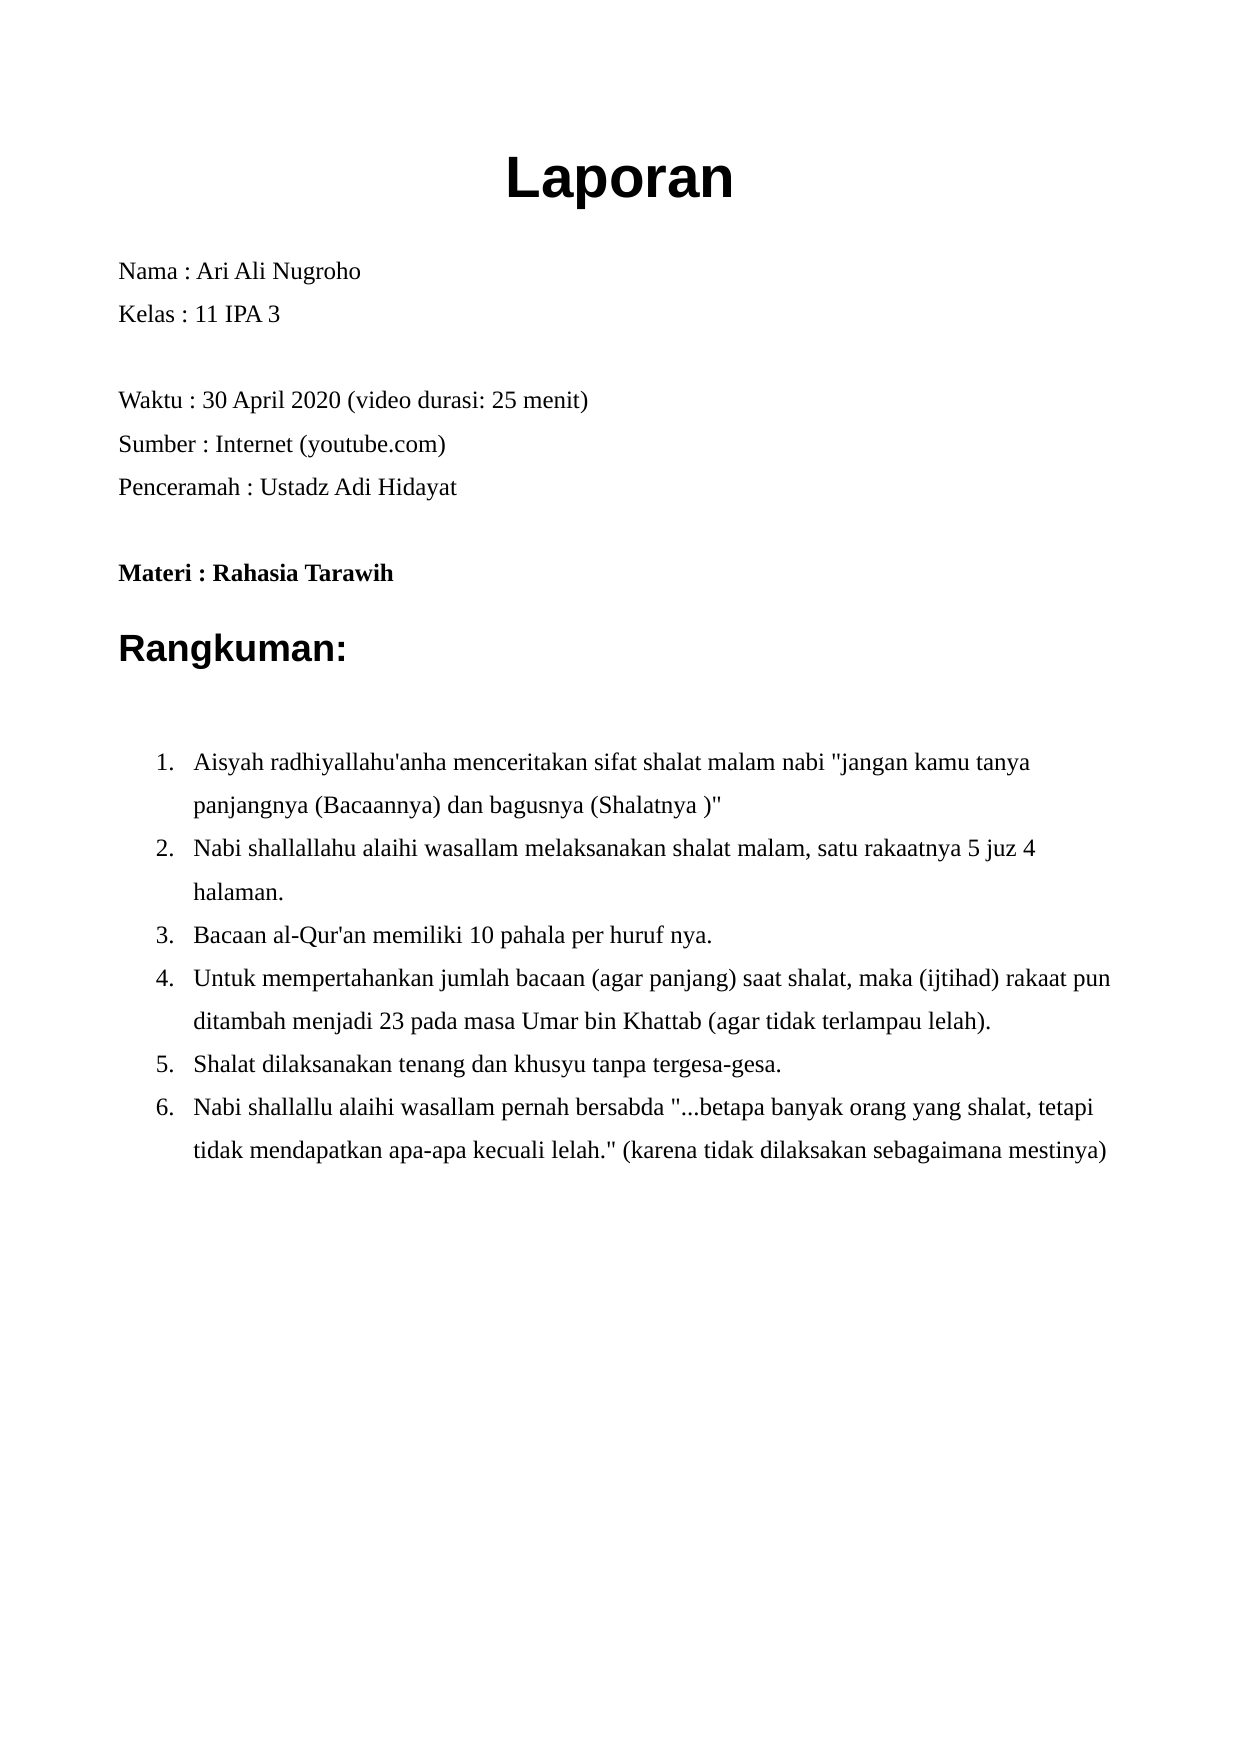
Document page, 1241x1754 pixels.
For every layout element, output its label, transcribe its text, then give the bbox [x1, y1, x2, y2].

list Nabi shallallu alaihi wasallam pernah bersabda "...betapa banyak orang yang shalat, tetapi tidak mendapatkan apa-apa kecuali lelah." (karena tidak dilaksakan sebagaimana mestinya) [156, 1092, 1122, 1164]
text Penceramah : Ustadz Adi Hidayat [118, 472, 1122, 501]
subtitle Rangkuman: [118, 626, 1122, 670]
text Nama : Ari Ali Nugroho [118, 256, 1122, 285]
title Laporan [118, 143, 1122, 210]
list Bacaan al-Qur'an memiliki 10 pahala per huruf nya. [156, 920, 1122, 948]
list Nabi shallallahu alaihi wasallam melaksanakan shalat malam, satu rakaatnya 5 juz 4 halaman. [156, 833, 1122, 905]
list Untuk mempertahankan jumlah bacaan (agar panjang) saat shalat, maka (ijtihad) rakaat pun ditambah menjadi 23 pada masa Umar bin Khattab (agar tidak terlampau lelah). [156, 963, 1122, 1035]
text Sumber : Internet (youtube.com) [118, 429, 1122, 457]
list Shalat dilaksanakan tenang dan khusyu tanpa tergesa-gesa. [156, 1049, 1122, 1078]
list Aisyah radhiyallahu'anha menceritakan sifat shalat malam nabi "jangan kamu tanya panjangnya (Bacaannya) dan bagusnya (Shalatnya )" [156, 747, 1122, 819]
text Kelas : 11 IPA 3 [118, 299, 1122, 328]
text Materi : Rahasia Tarawih [118, 558, 1122, 587]
text Waktu : 30 April 2020 (video durasi: 25 menit) [118, 386, 1122, 414]
